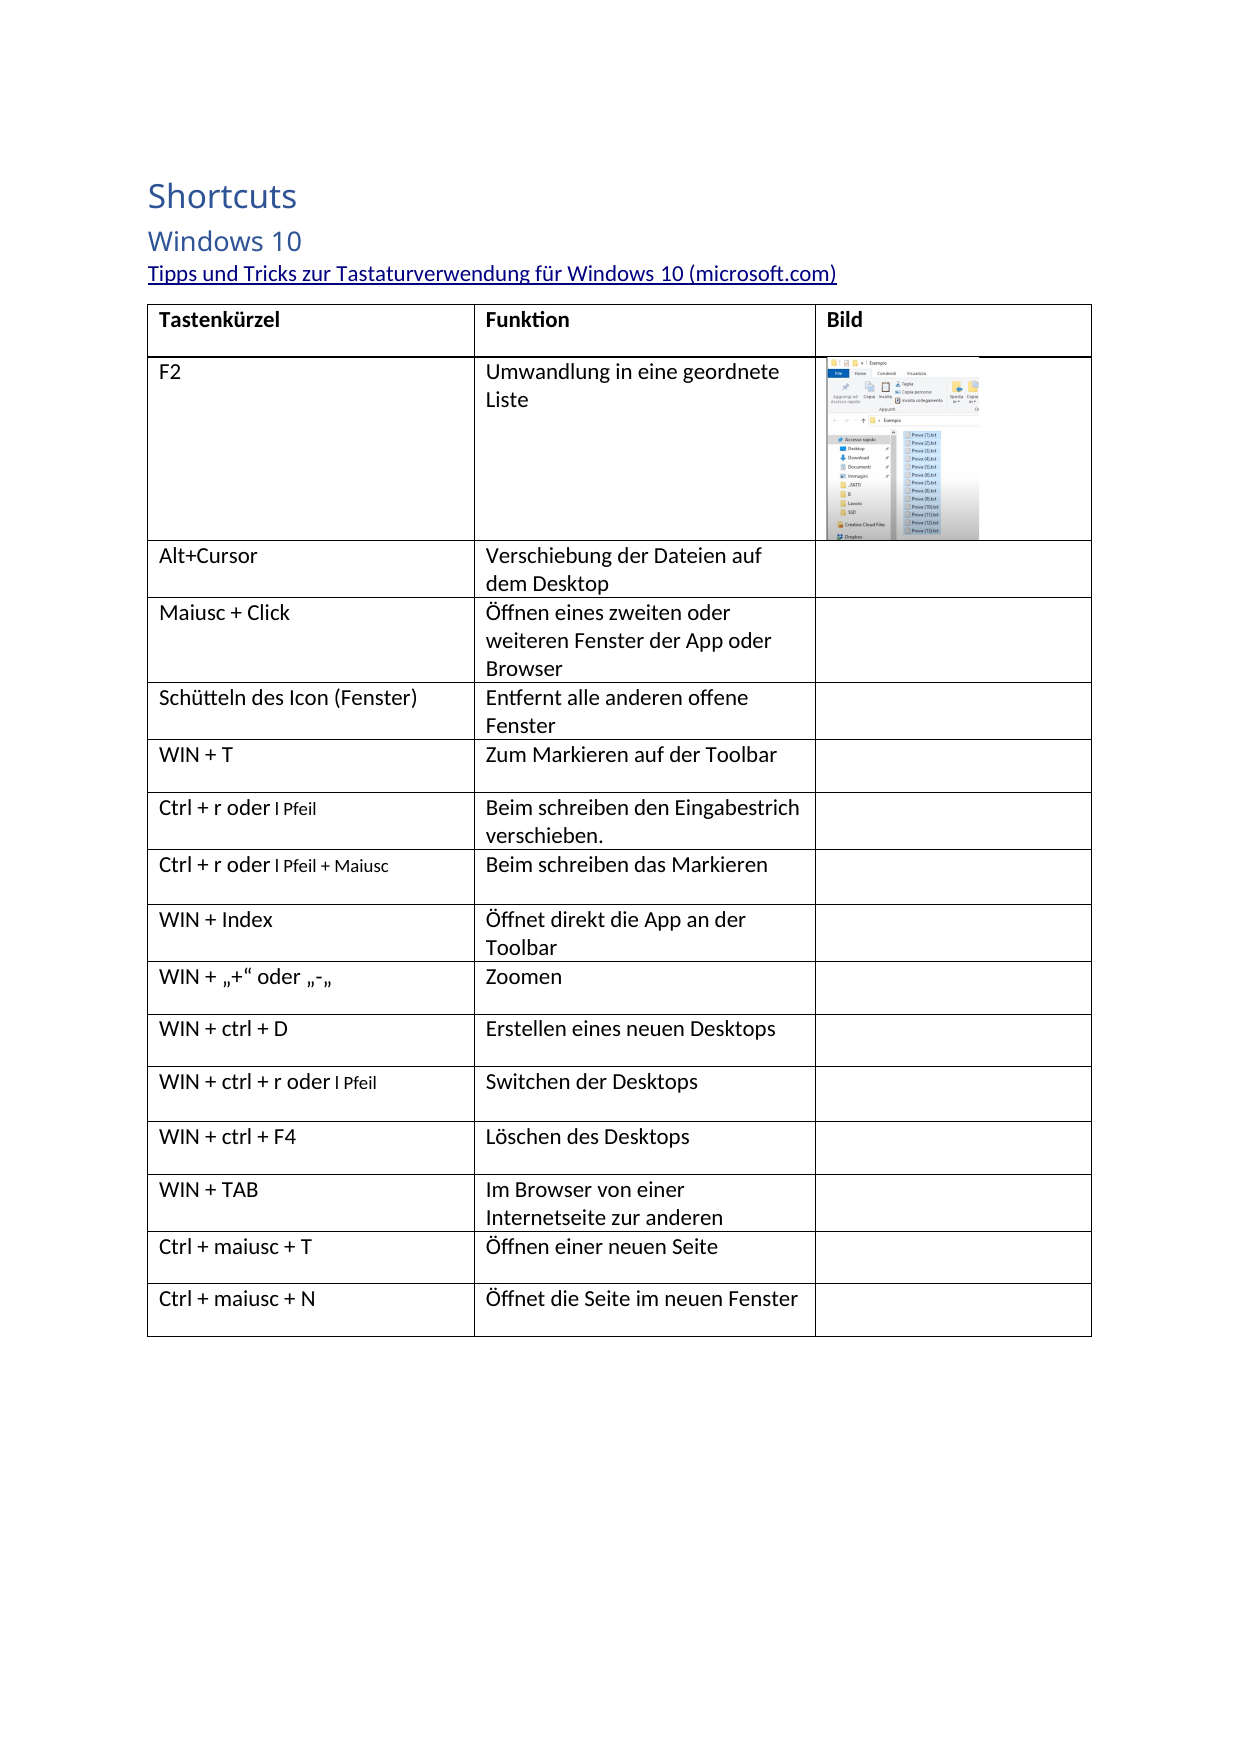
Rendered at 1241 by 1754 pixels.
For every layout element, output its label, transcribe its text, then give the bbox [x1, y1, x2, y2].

table_cell Ctrl + maiusc + T [148, 1232, 474, 1283]
table_cell [816, 358, 826, 540]
table_cell Löschen des Desktops [475, 1122, 815, 1174]
table_cell Switchen der Desktops [475, 1067, 815, 1121]
table_cell Umwandlung in eine geordnete Liste [475, 358, 815, 540]
table_cell WIN + Index [148, 905, 474, 961]
table_cell Öffnen einer neuen Seite [475, 1232, 815, 1283]
table_cell [980, 358, 1091, 540]
table_cell [816, 1015, 1091, 1066]
table_cell [816, 541, 1091, 597]
table_cell Maiusc + Click [148, 598, 474, 682]
table_cell Erstellen eines neuen Desktops [475, 1015, 815, 1066]
table_cell WIN + T [148, 740, 474, 792]
table_cell Alt+Cursor [148, 541, 474, 597]
table_cell [816, 740, 1091, 792]
table_cell Öffnen eines zweiten oder weiteren Fenster der App oder Browser [475, 598, 815, 682]
table_cell Öffnet direkt die App an der Toolbar [475, 905, 815, 961]
table_cell [816, 683, 1091, 739]
table_cell Ctrl + maiusc + N [148, 1284, 474, 1336]
table_cell [816, 598, 1091, 682]
table_cell [816, 793, 1091, 849]
table_cell [816, 1067, 1091, 1121]
table_header Bild [816, 305, 1091, 356]
table_cell Schütteln des Icon (Fenster) [148, 683, 474, 739]
table_cell Zoomen [475, 962, 815, 1013]
table_cell Beim schreiben den Eingabestrich verschieben. [475, 793, 815, 849]
table_cell WIN + TAB [148, 1175, 474, 1231]
table_cell [816, 905, 1091, 961]
table_cell Im Browser von einer Internetseite zur anderen [475, 1175, 815, 1231]
table_cell WIN + ctrl + D [148, 1015, 474, 1066]
table_cell F2 [148, 358, 474, 540]
table_cell [816, 1232, 1091, 1283]
table_cell [816, 1122, 1091, 1174]
text Tipps und Tricks zur Tastaturverwendung für Windows 10 (microsoft.com) [148, 259, 1093, 287]
subtitle Windows 10 [148, 222, 1093, 259]
table_cell WIN + ctrl + F4 [148, 1122, 474, 1174]
table_cell [816, 1284, 1091, 1336]
subtitle Shortcuts [148, 173, 1093, 218]
table_cell WIN + ctrl + r oder l Pfeil [148, 1067, 474, 1121]
table_cell Entfernt alle anderen offene Fenster [475, 683, 815, 739]
table_cell WIN + „+“ oder „-„ [148, 962, 474, 1013]
table_cell Öffnet die Seite im neuen Fenster [475, 1284, 815, 1336]
table_cell Zum Markieren auf der Toolbar [475, 740, 815, 792]
table_header Funktion [475, 305, 815, 356]
table_header Tastenkürzel [148, 305, 474, 356]
table_cell [816, 1175, 1091, 1231]
table_cell Beim schreiben das Markieren [475, 850, 815, 904]
table_cell Verschiebung der Dateien auf dem Desktop [475, 541, 815, 597]
table_cell [816, 850, 1091, 904]
table_cell Ctrl + r oder l Pfeil + Maiusc [148, 850, 474, 904]
table_cell Ctrl + r oder l Pfeil [148, 793, 474, 849]
table_cell [816, 962, 1091, 1013]
